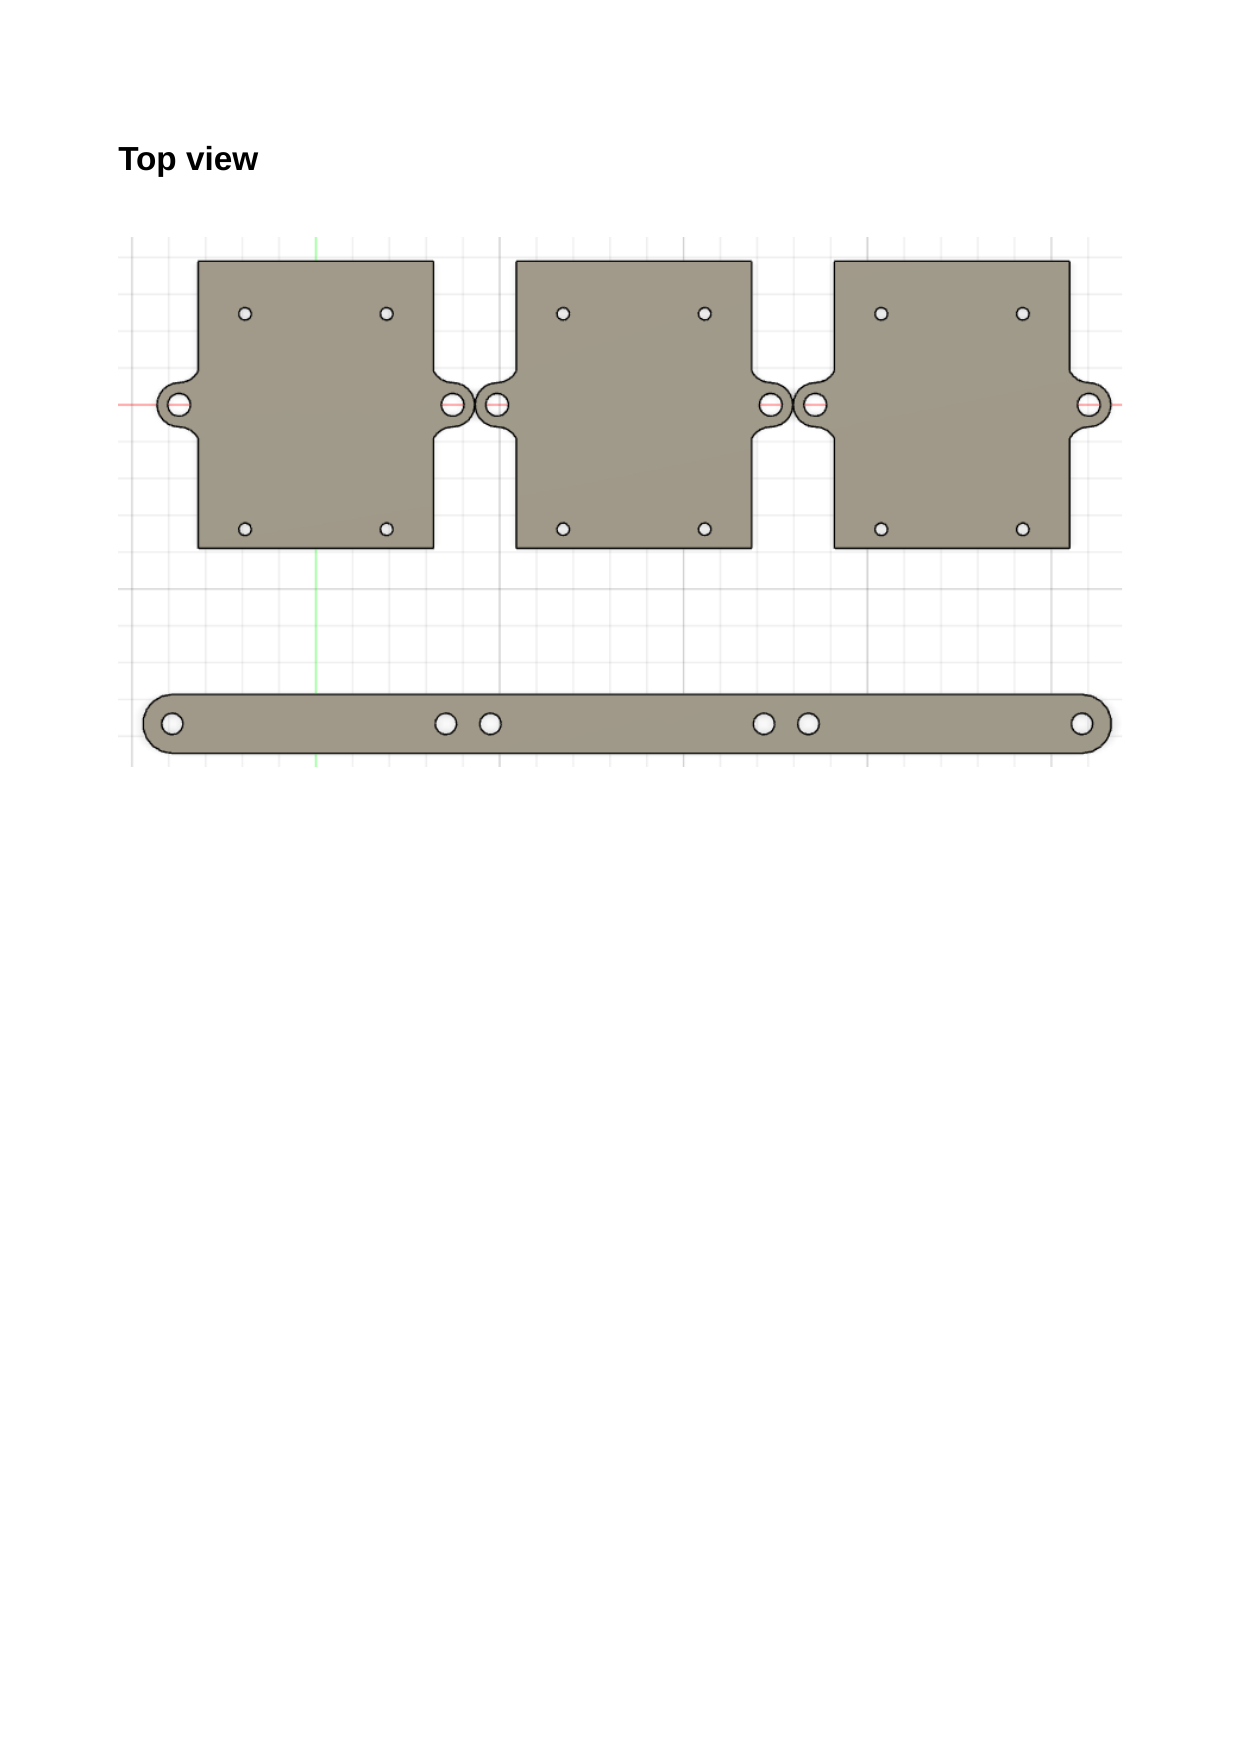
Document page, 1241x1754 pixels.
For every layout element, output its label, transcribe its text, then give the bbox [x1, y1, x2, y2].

subtitle Top view [118, 139, 1122, 177]
picture [118, 237, 1123, 767]
